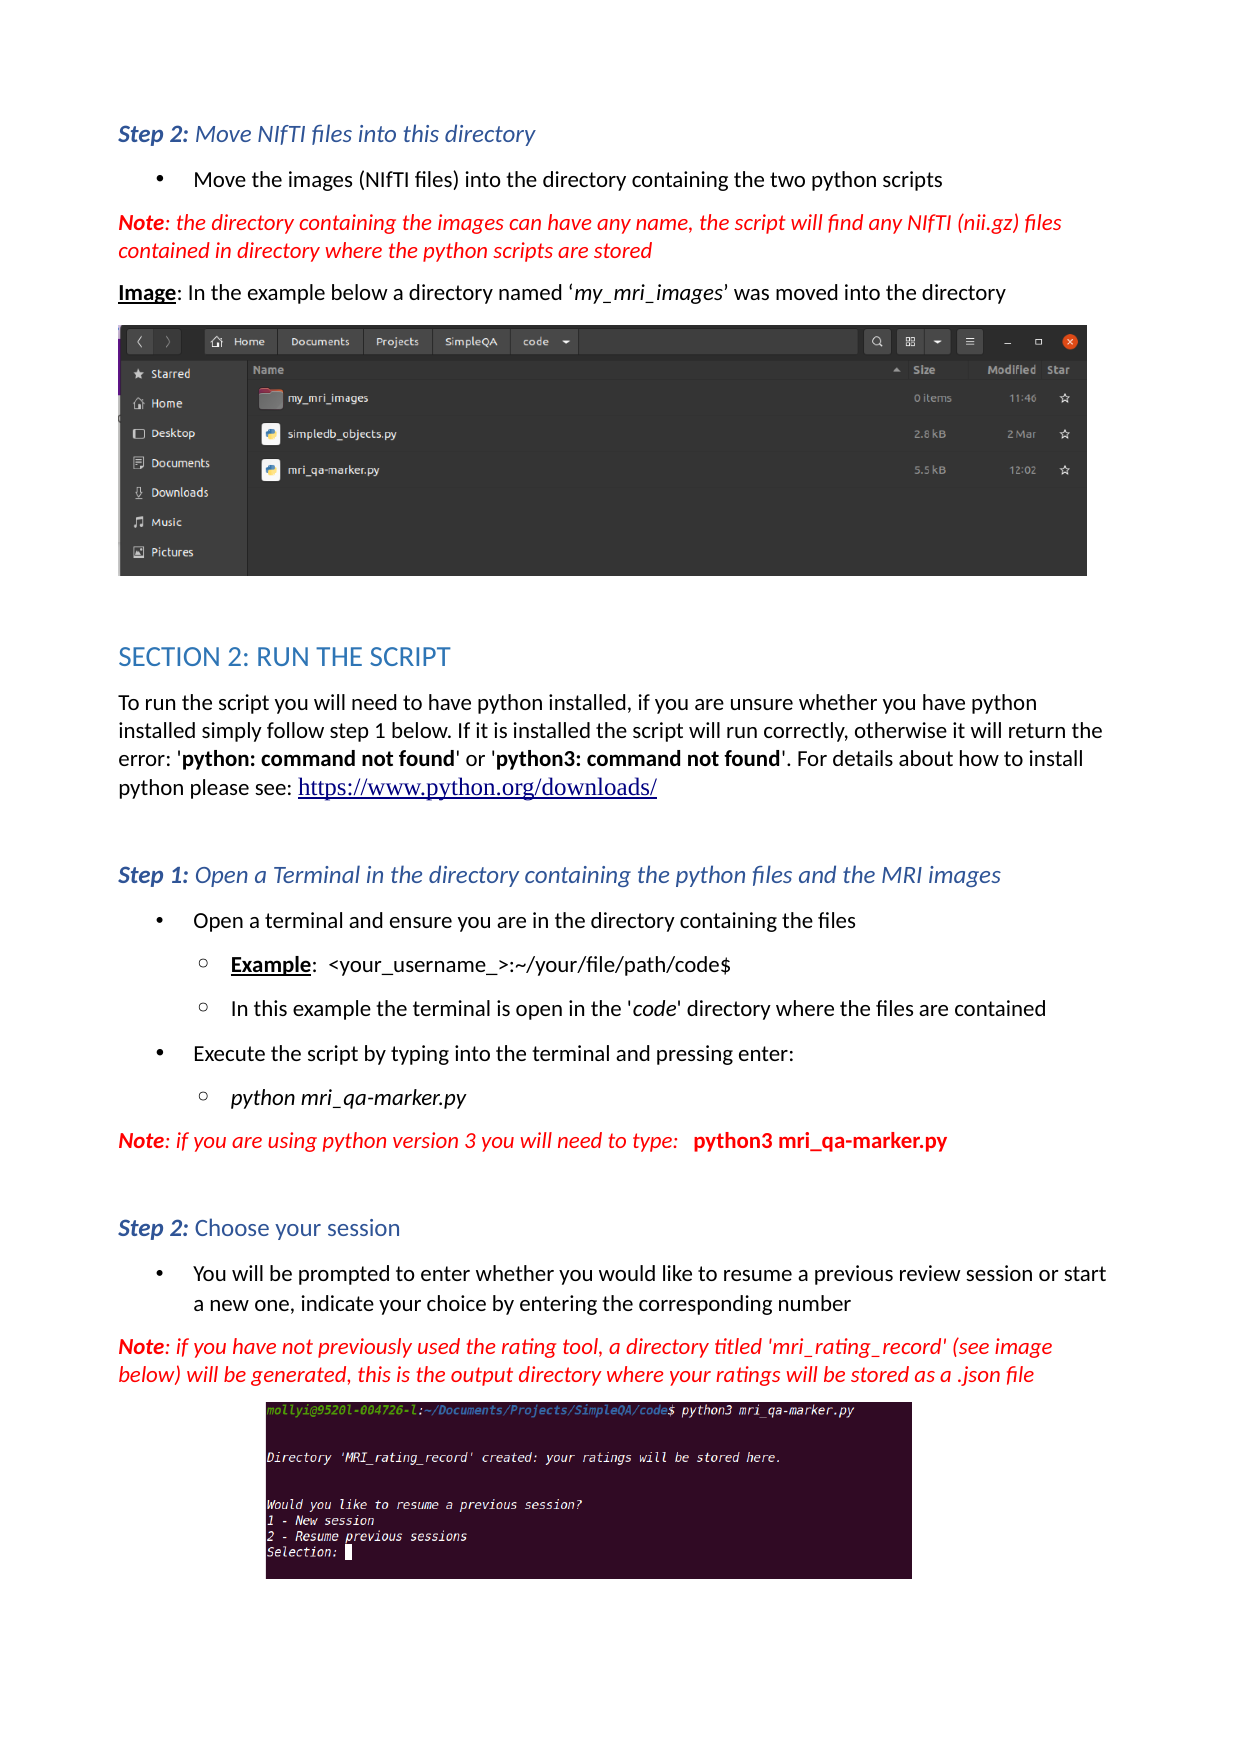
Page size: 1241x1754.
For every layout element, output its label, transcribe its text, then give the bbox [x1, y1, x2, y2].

list Execute the script by typing into the terminal and pressing enter: [156, 1037, 1122, 1067]
text Step 2: Choose your session [118, 1213, 1122, 1243]
text Step 2: Move NIfTI files into this directory [118, 118, 1122, 149]
list Open a terminal and ensure you are in the directory containing the files [156, 904, 1122, 934]
list Move the images (NIfTI files) into the directory containing the two python scripts [156, 163, 1122, 193]
text Note: if you are using python version 3 you will need to type: python3 mri_qa-marker.py [118, 1126, 1122, 1155]
picture [265, 1402, 912, 1579]
text To run the script you will need to have python installed, if you are unsure whether you have python installed simply follow step 1 below. If it is installed the script will run correctly, otherwise it will return the error: 'python: command not found' or 'python3: command not found'. For details about how to install python please see: https://www.python.org/downloads/ [118, 688, 1122, 801]
list Example: <your_username_>:~/your/file/path/code$ [193, 948, 1122, 978]
text Image: In the example below a directory named ‘my_mri_images’ was moved into the directory [118, 278, 1122, 306]
picture [118, 325, 1087, 576]
text Step 1: Open a Terminal in the directory containing the python files and the MRI images [118, 859, 1122, 890]
list You will be prompted to enter whether you would like to resume a previous review session or start a new one, indicate your choice by entering the corresponding number [156, 1258, 1122, 1317]
text SECTION 2: RUN THE SCRIPT [118, 637, 1122, 673]
text Note: if you have not previously used the rating tool, a directory titled 'mri_rating_record' (see image below) will be generated, this is the output directory where your ratings will be stored as a .json file [118, 1332, 1122, 1388]
list In this example the terminal is open in the 'code' directory where the files are contained [193, 993, 1122, 1022]
list python mri_qa-marker.py [193, 1081, 1122, 1111]
text Note: the directory containing the images can have any name, the script will find any NIfTI (nii.gz) files contained in directory where the python scripts are stored [118, 207, 1122, 264]
